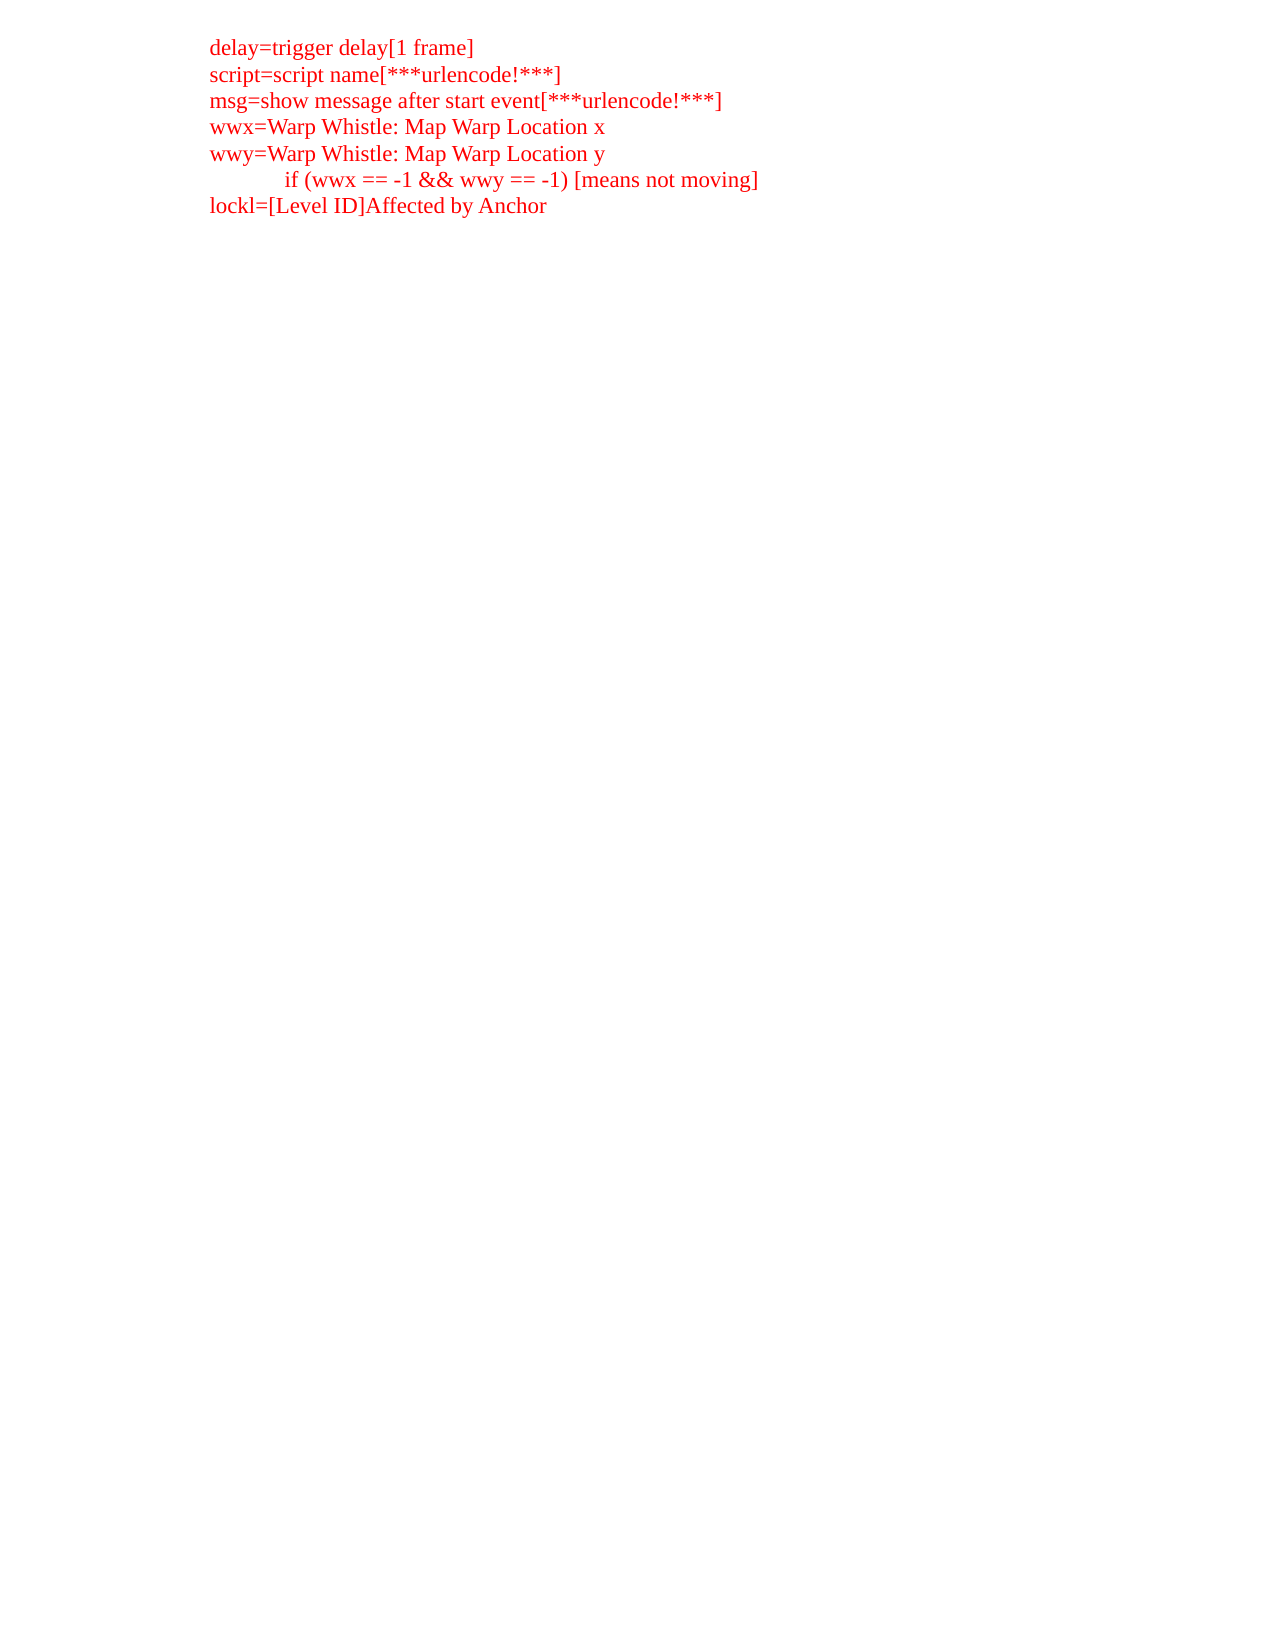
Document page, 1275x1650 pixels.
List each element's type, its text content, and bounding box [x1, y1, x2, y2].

text wwx=Warp Whistle: Map Warp Location x [59, 113, 1234, 140]
text wwy=Warp Whistle: Map Warp Location y [59, 140, 1234, 166]
text delay=trigger delay[1 frame] [59, 34, 1234, 61]
text lockl=[Level ID]Affected by Anchor [59, 192, 1234, 219]
text if (wwx == -1 && wwy == -1) [means not moving] [59, 166, 1234, 192]
text msg=show message after start event[***urlencode!***] [59, 87, 1234, 113]
text script=script name[***urlencode!***] [59, 61, 1234, 87]
